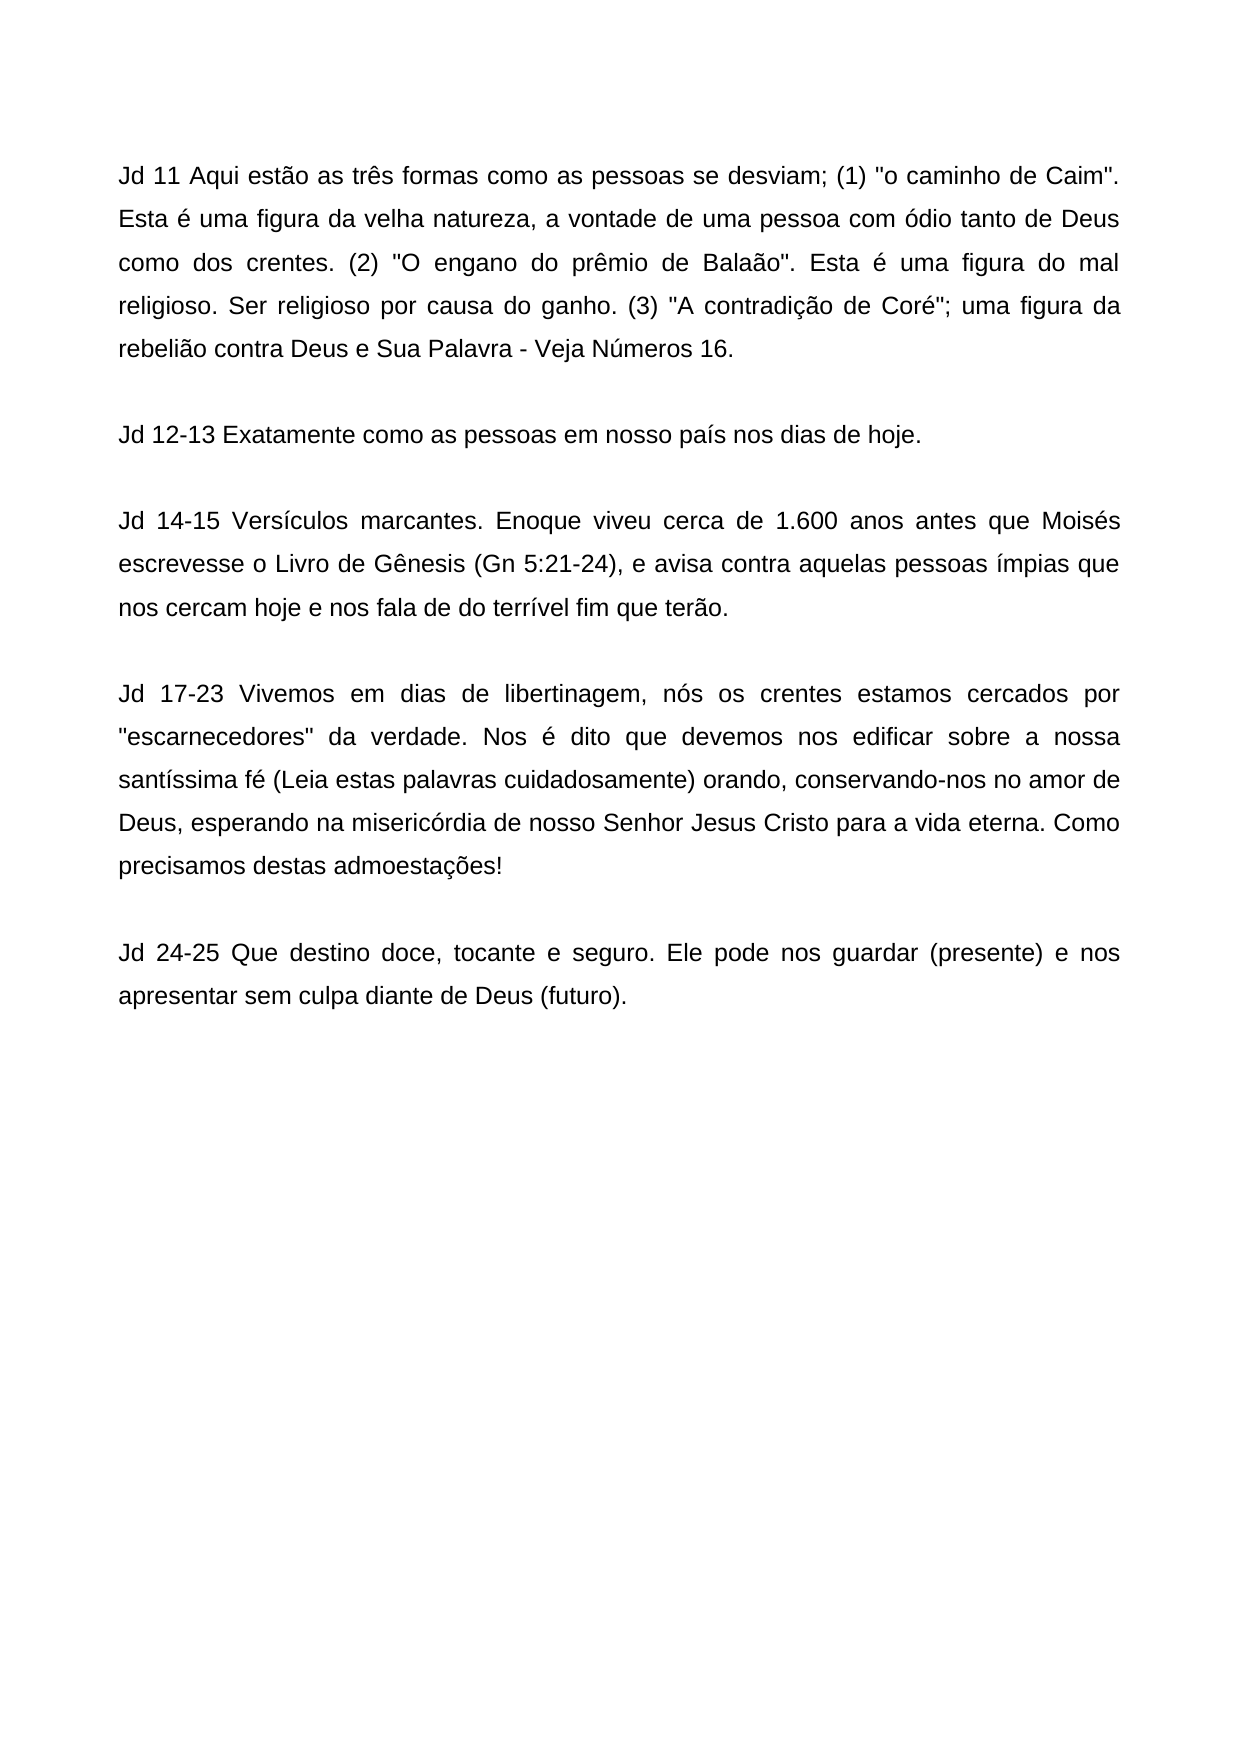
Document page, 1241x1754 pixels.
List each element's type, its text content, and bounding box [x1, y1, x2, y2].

text Jd 12-13 Exatamente como as pessoas em nosso país nos dias de hoje. [118, 420, 1122, 449]
text Jd 11 Aqui estão as três formas como as pessoas se desviam; (1) "o caminho de Caim". Esta é uma figura da velha natureza, a vontade de uma pessoa com ódio tanto de Deus como dos crentes. (2) "O engano do prêmio de Balaão". Esta é uma figura do mal religioso. Ser religioso por causa do ganho. (3) "A contradição de Coré"; uma figura da rebelião contra Deus e Sua Palavra - Veja Números 16. [118, 161, 1122, 362]
text Jd 14-15 Versículos marcantes. Enoque viveu cerca de 1.600 anos antes que Moisés escrevesse o Livro de Gênesis (Gn 5:21-24), e avisa contra aquelas pessoas ímpias que nos cercam hoje e nos fala de do terrível fim que terão. [118, 506, 1122, 621]
text Jd 24-25 Que destino doce, tocante e seguro. Ele pode nos guardar (presente) e nos apresentar sem culpa diante de Deus (futuro). [118, 937, 1122, 1009]
text Jd 17-23 Vivemos em dias de libertinagem, nós os crentes estamos cercados por "escarnecedores" da verdade. Nos é dito que devemos nos edificar sobre a nossa santíssima fé (Leia estas palavras cuidadosamente) orando, conservando-nos no amor de Deus, esperando na misericórdia de nosso Senhor Jesus Cristo para a vida eterna. Como precisamos destas admoestações! [118, 679, 1122, 880]
